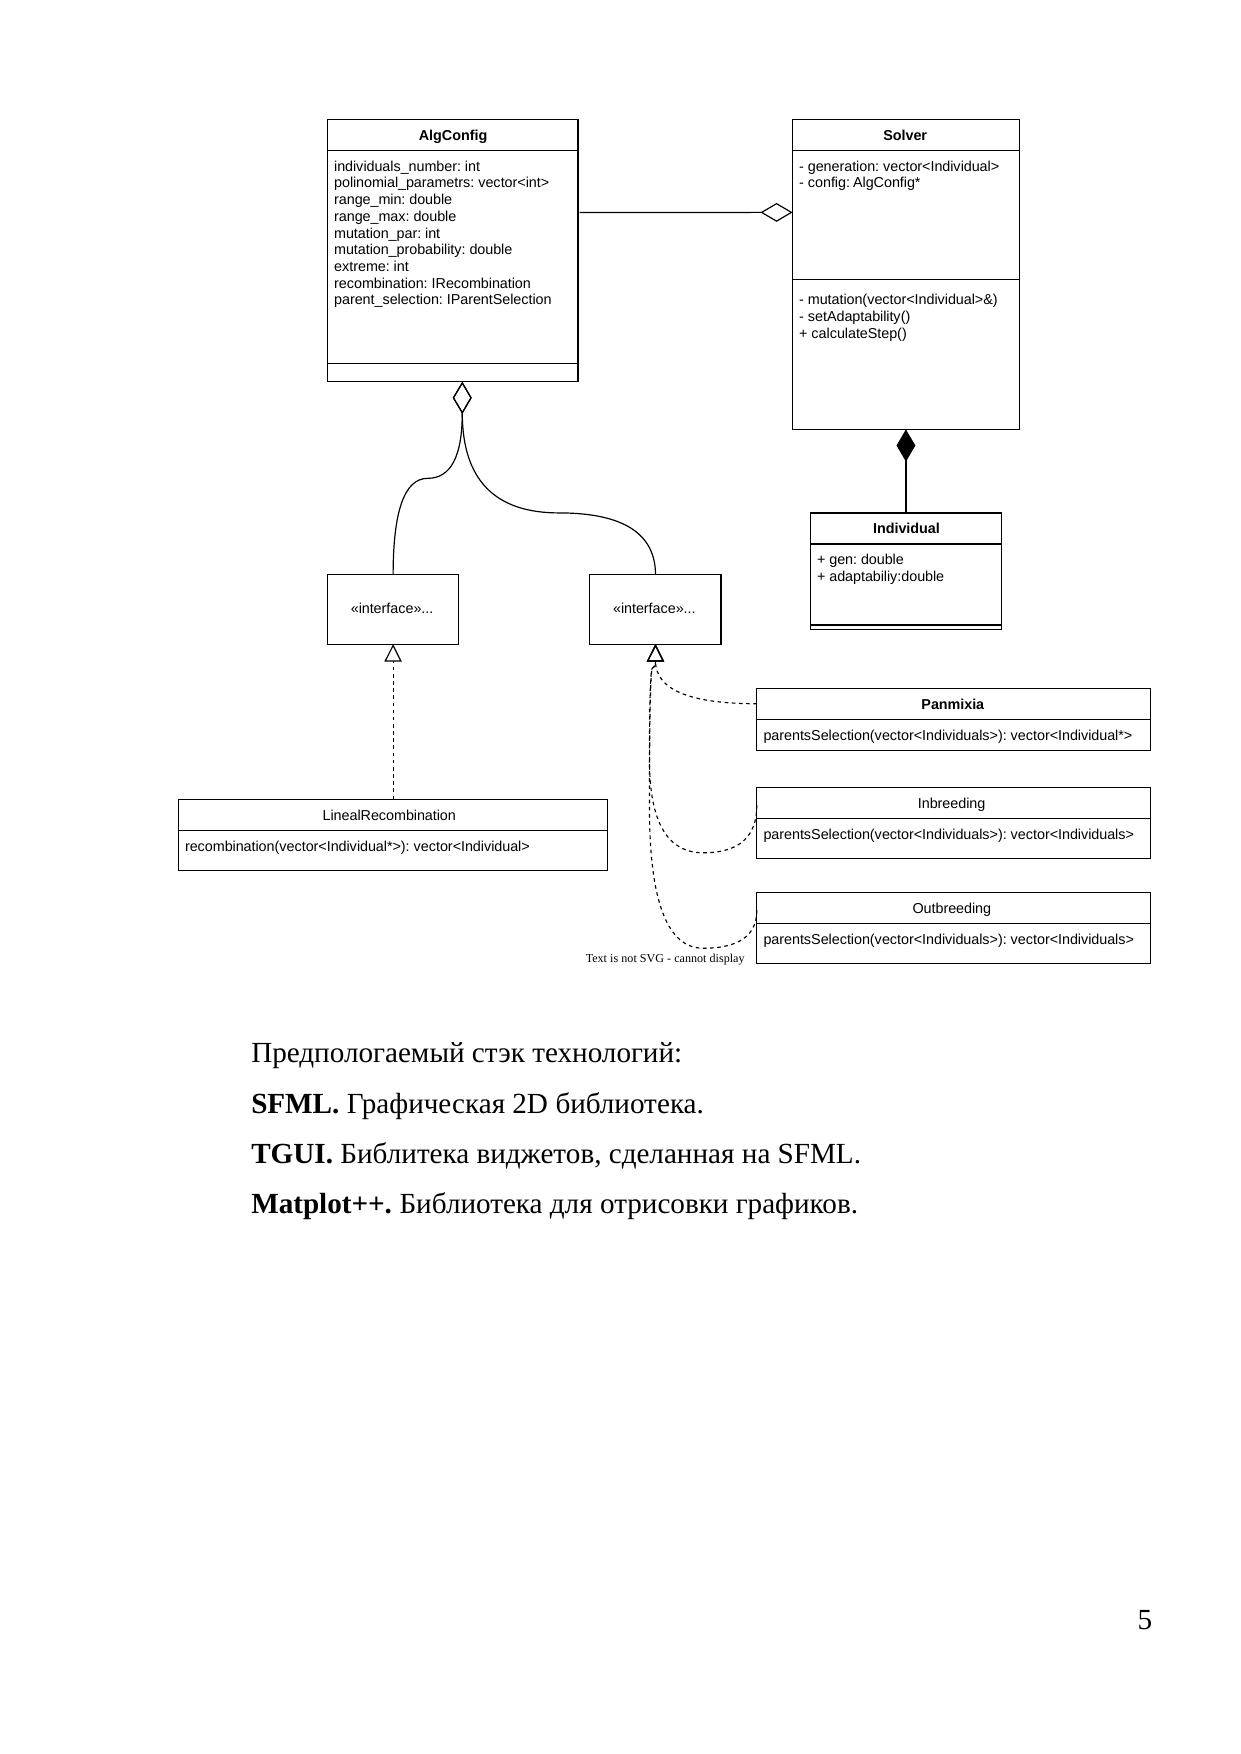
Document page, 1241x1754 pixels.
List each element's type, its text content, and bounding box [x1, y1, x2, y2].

text Предпологаемый стэк технологий: [177, 1036, 1152, 1069]
text TGUI. Библитека виджетов, сделанная на SFML. [177, 1136, 1152, 1170]
text Matplot++. Библиотека для отрисовки графиков. [177, 1187, 1152, 1220]
text SFML. Графическая 2D библиотека. [177, 1086, 1152, 1119]
